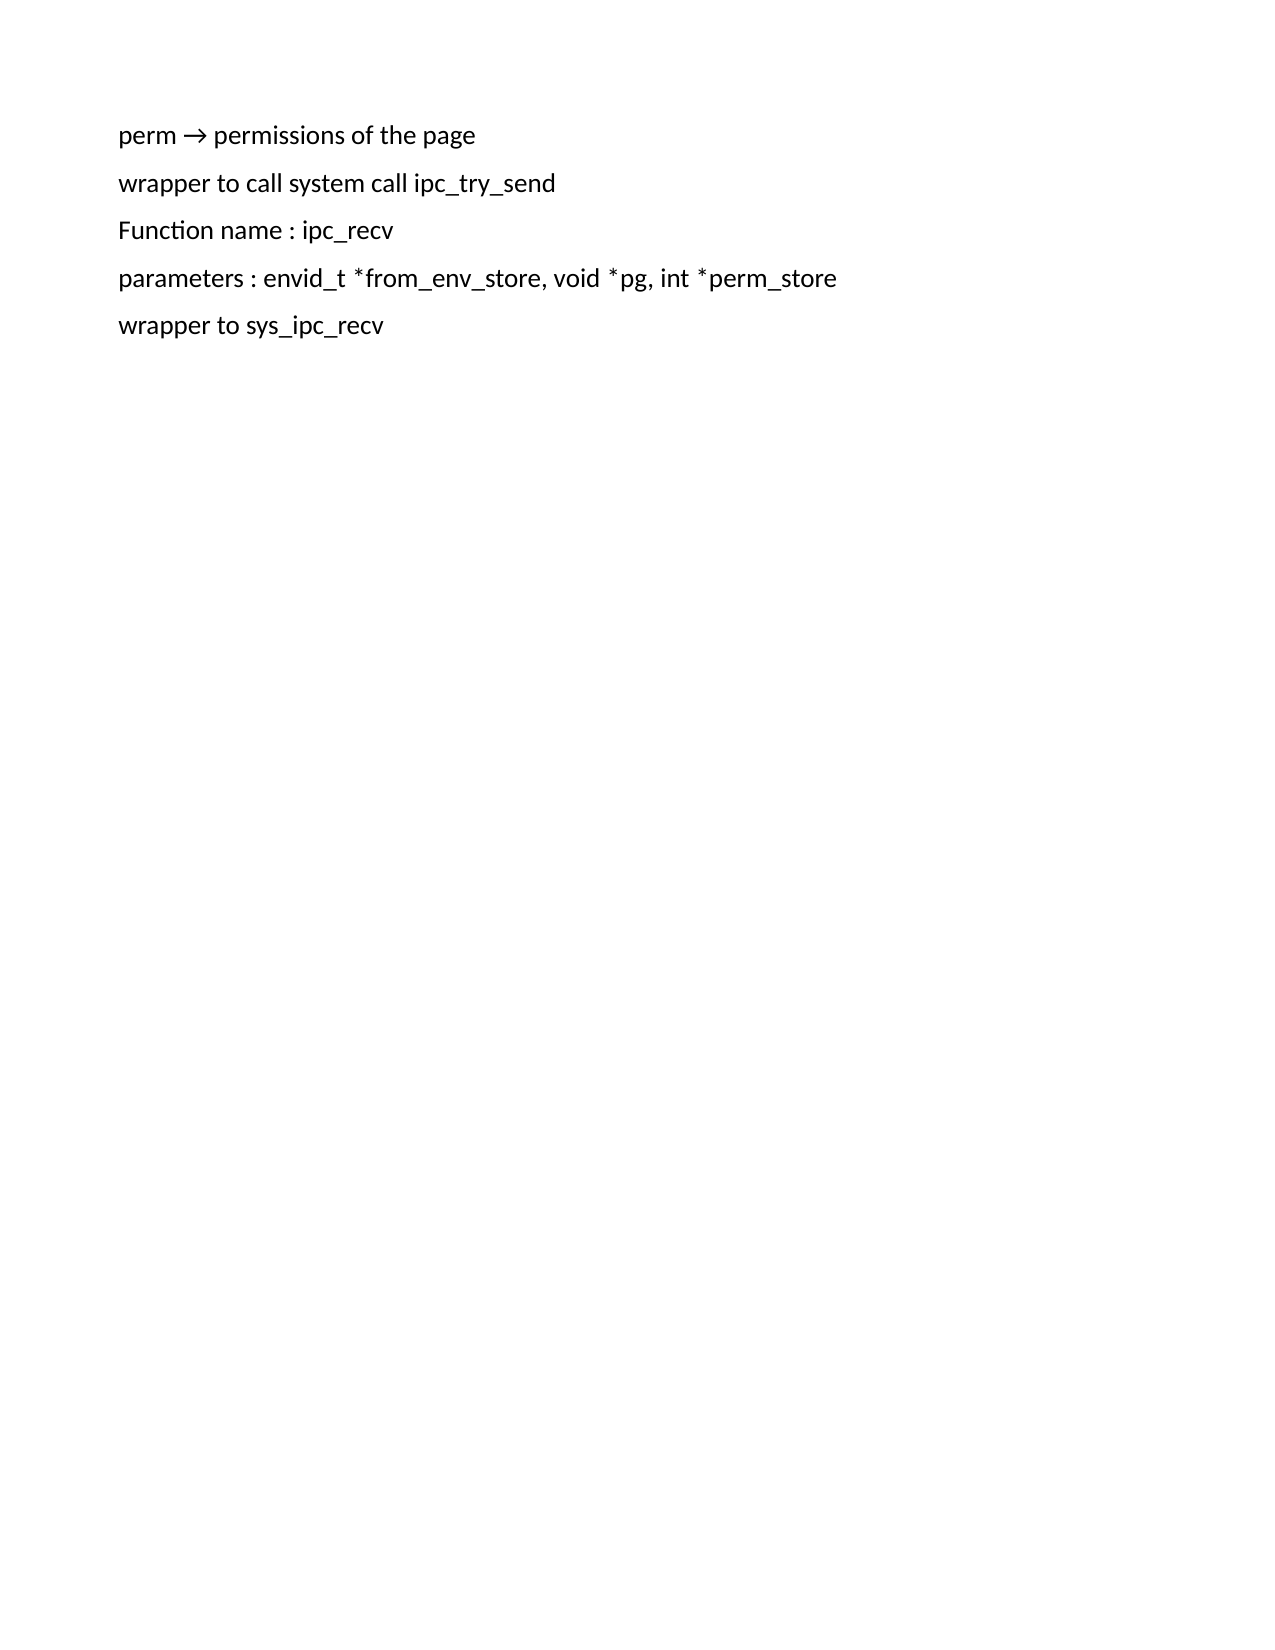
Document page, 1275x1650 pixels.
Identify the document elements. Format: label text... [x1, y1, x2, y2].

text Function name : ipc_recv [118, 213, 1157, 246]
text wrapper to sys_ipc_recv [118, 308, 1157, 342]
text wrapper to call system call ipc_try_send [118, 166, 1157, 199]
text perm → permissions of the page [118, 118, 1157, 151]
text parameters : envid_t *from_env_store, void *pg, int *perm_store [118, 261, 1157, 294]
